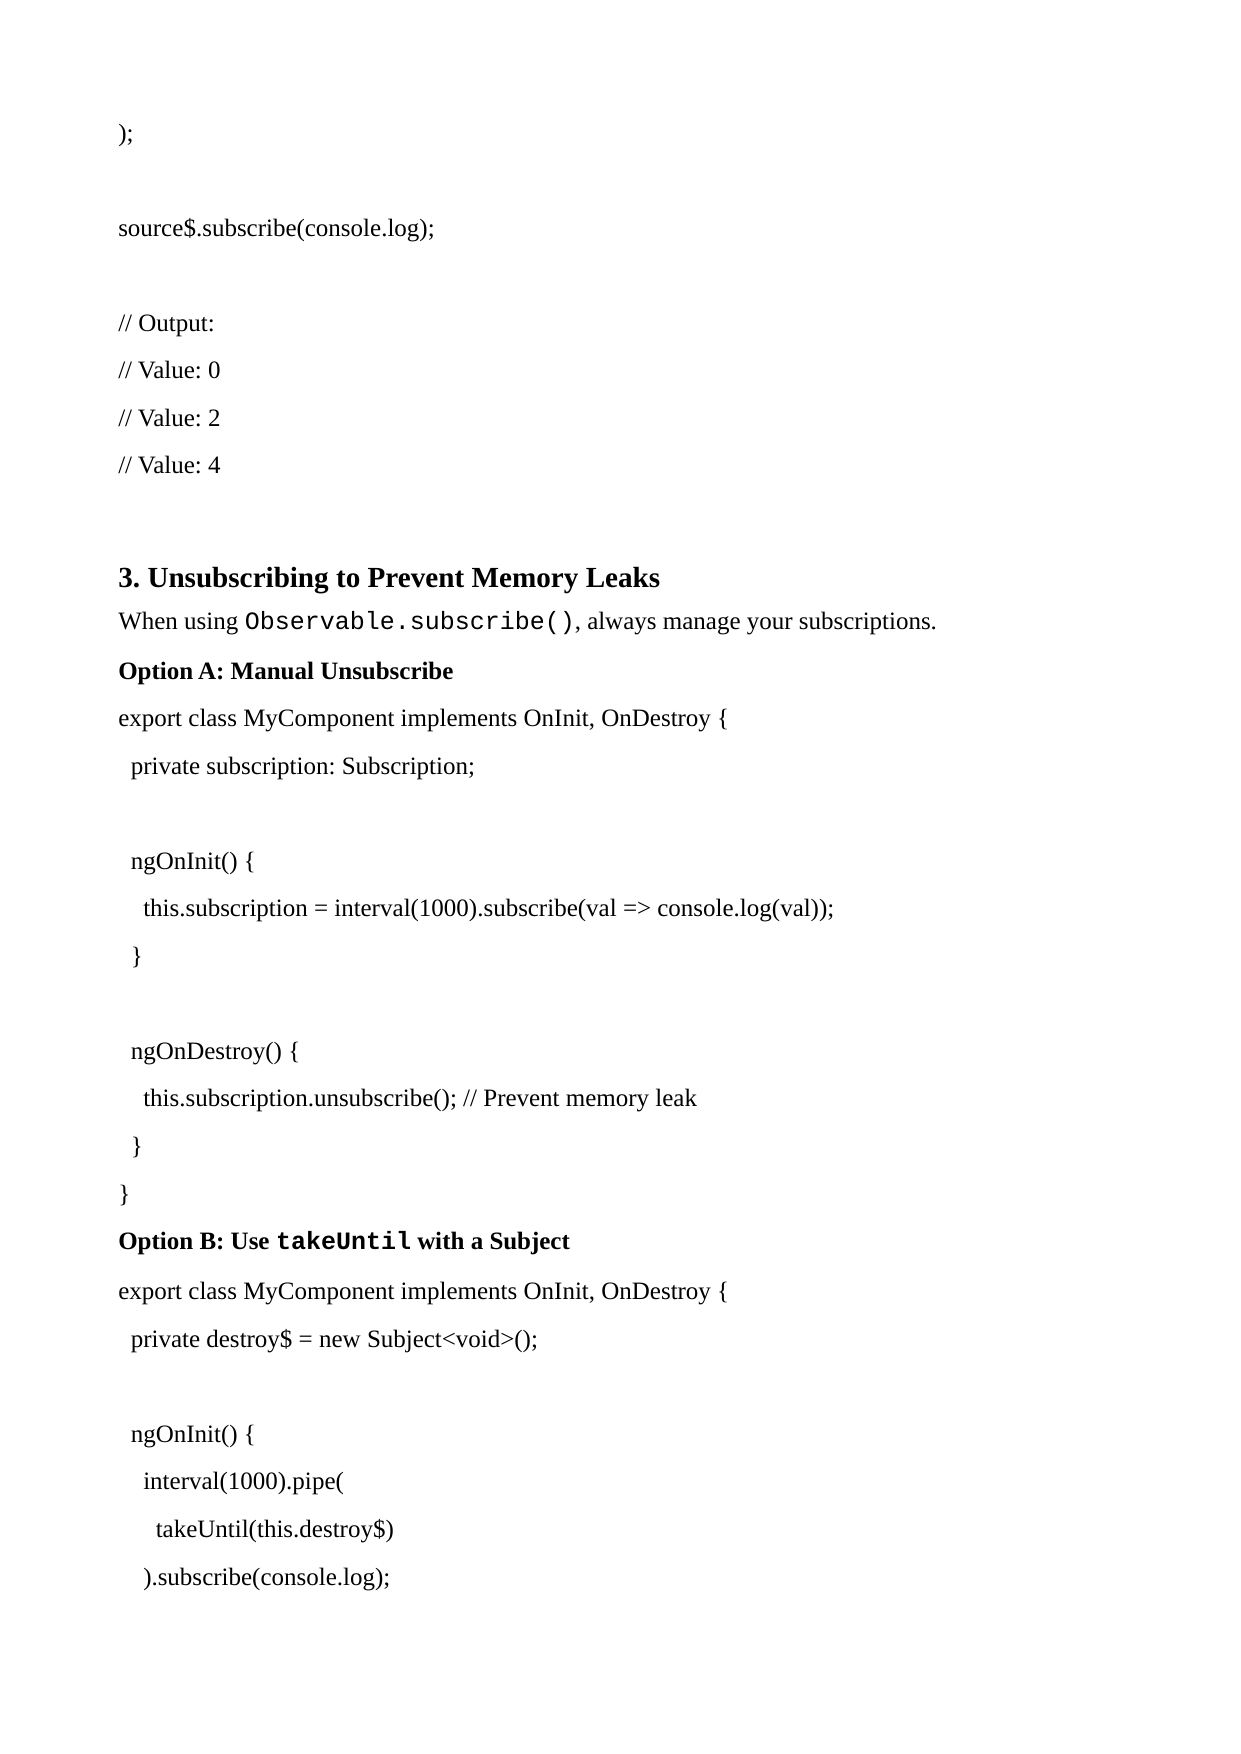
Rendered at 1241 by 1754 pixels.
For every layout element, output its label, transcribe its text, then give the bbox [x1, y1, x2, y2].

text // Value: 2 [118, 403, 1122, 432]
text Option B: Use takeUntil with a Subject [118, 1226, 1122, 1257]
text } [118, 941, 1122, 970]
text ); [118, 118, 1122, 147]
text source$.subscribe(console.log); [118, 213, 1122, 242]
subtitle 3. Unsubscribing to Prevent Memory Leaks [118, 560, 1122, 593]
text } [118, 1179, 1122, 1207]
text private destroy$ = new Subject<void>(); [118, 1324, 1122, 1353]
text export class MyComponent implements OnInit, OnDestroy { [118, 1276, 1122, 1305]
text this.subscription.unsubscribe(); // Prevent memory leak [118, 1083, 1122, 1112]
text interval(1000).pipe( [118, 1466, 1122, 1495]
text ngOnInit() { [118, 1419, 1122, 1447]
text export class MyComponent implements OnInit, OnDestroy { [118, 703, 1122, 732]
text // Value: 0 [118, 355, 1122, 384]
text this.subscription = interval(1000).subscribe(val => console.log(val)); [118, 893, 1122, 922]
text ).subscribe(console.log); [118, 1562, 1122, 1590]
text takeUntil(this.destroy$) [118, 1514, 1122, 1543]
text // Value: 4 [118, 451, 1122, 479]
text private subscription: Subscription; [118, 751, 1122, 780]
text ngOnInit() { [118, 846, 1122, 875]
text ngOnDestroy() { [118, 1036, 1122, 1065]
text // Output: [118, 308, 1122, 336]
text } [118, 1131, 1122, 1160]
text When using Observable.subscribe(), always manage your subscriptions. [118, 606, 1122, 637]
text Option A: Manual Unsubscribe [118, 656, 1122, 685]
